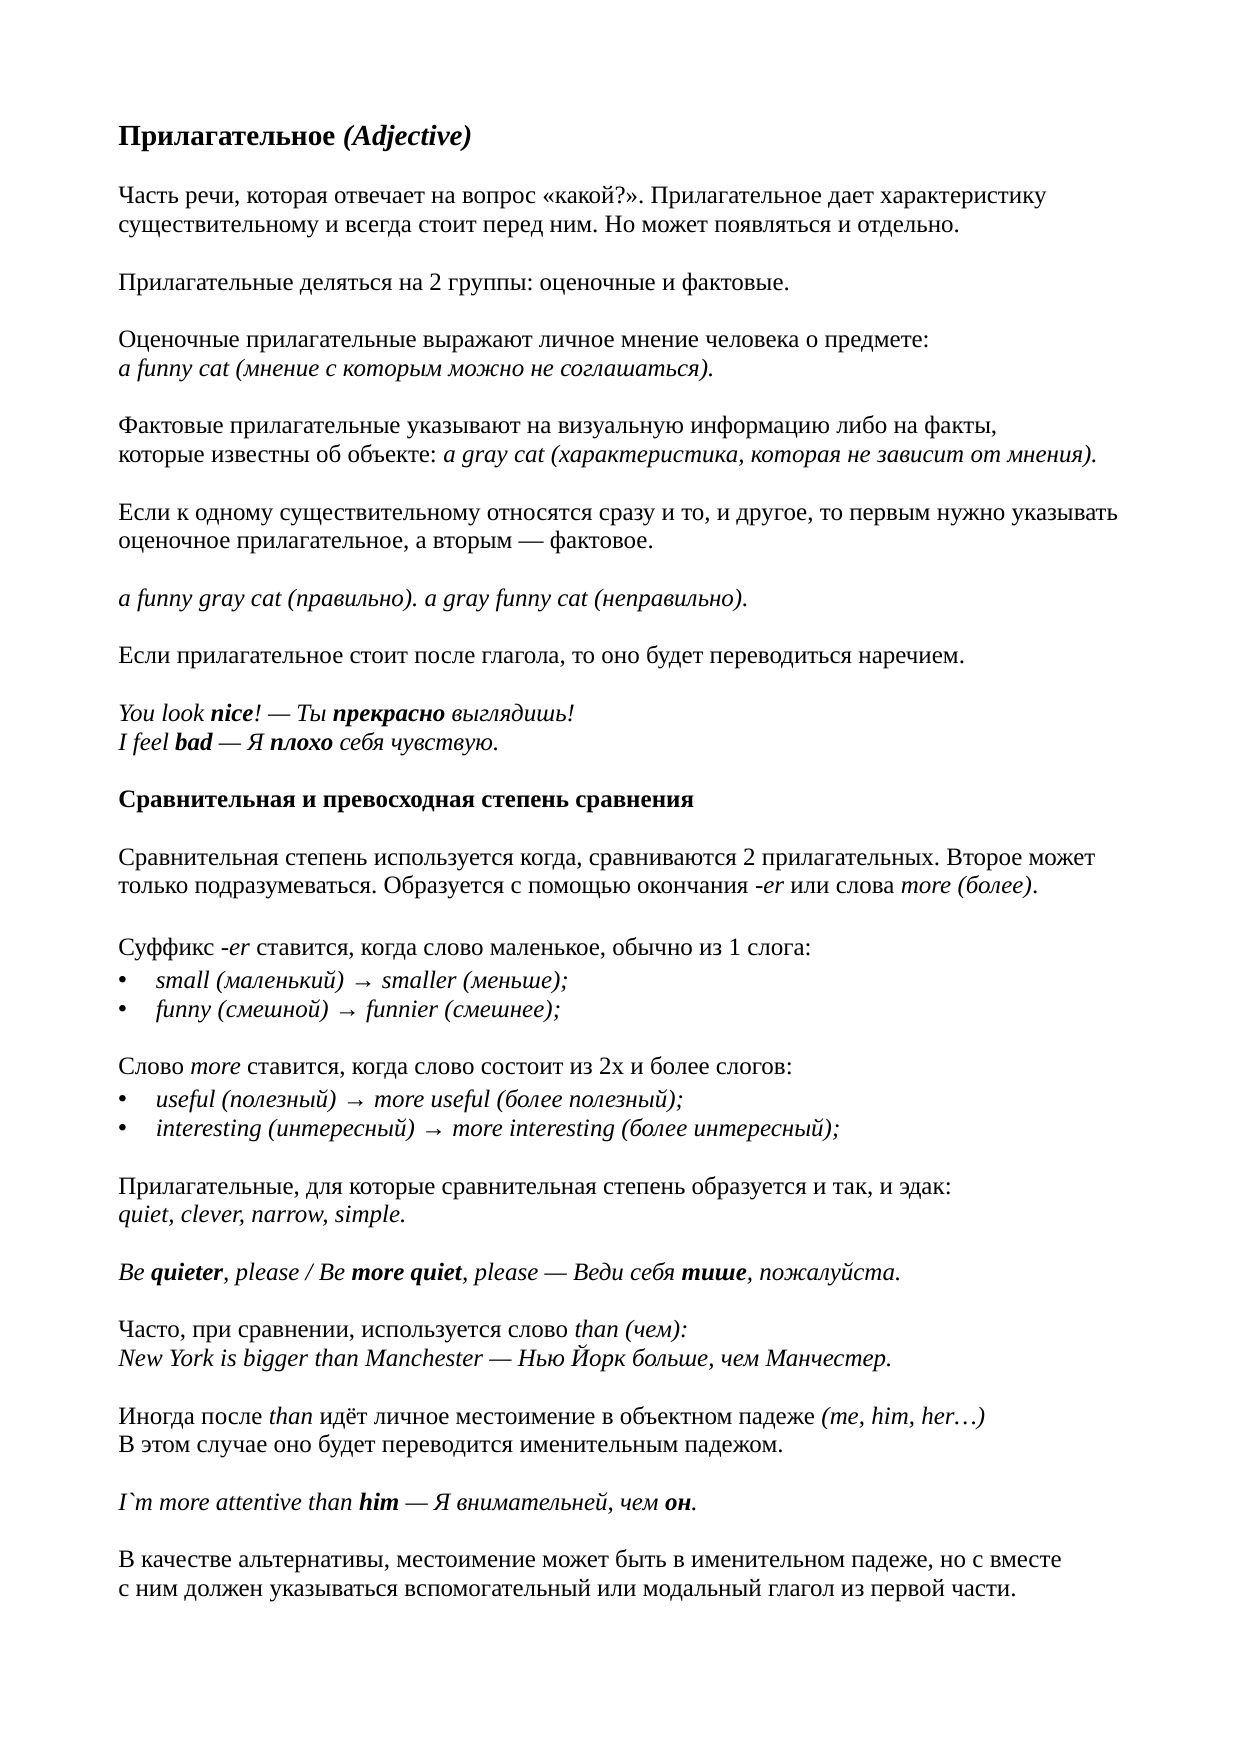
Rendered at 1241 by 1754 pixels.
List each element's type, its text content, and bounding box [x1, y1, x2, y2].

text Часто, при сравнении, используется слово than (чем): [118, 1314, 1122, 1343]
text a funny cat (мнение с которым можно не соглашаться). [118, 353, 1122, 382]
text a funny gray cat (правильно). a gray funny cat (неправильно). [118, 583, 1122, 612]
text I feel bad — Я плохо себя чувствую. [118, 727, 1122, 755]
text I`m more attentive than him — Я внимательней, чем он. [118, 1487, 1122, 1516]
text Слово more ставится, когда слово состоит из 2х и более слогов: [118, 1051, 1122, 1080]
text В этом случае оно будет переводится именительным падежом. [118, 1429, 1122, 1458]
text Часть речи, которая отвечает на вопрос «какой?». Прилагательное дает характеристику существительному и всегда стоит перед ним. Но может появляться и отдельно. [118, 180, 1122, 238]
text Be quieter, please / Be more quiet, please — Веди себя тише, пожалуйста. [118, 1257, 1122, 1286]
text Если к одному существительному относятся сразу и то, и другое, то первым нужно указывать оценочное прилагательное, а вторым — фактовое. [118, 497, 1122, 554]
text Иногда после than идёт личное местоимение в объектном падеже (me, him, her…) [118, 1401, 1122, 1429]
list interesting (интересный) → more interesting (более интересный); [118, 1113, 1122, 1142]
text Прилагательное (Adjective) [118, 118, 1122, 152]
list small (маленький) → smaller (меньше); [118, 965, 1122, 994]
text Фактовые прилагательные указывают на визуальную информацию либо на факты, [118, 410, 1122, 439]
text которые известны об объекте: a gray cat (характеристика, которая не зависит от мнения). [118, 439, 1122, 468]
text New York is bigger than Manchester — Нью Йорк больше, чем Манчестер. [118, 1343, 1122, 1372]
text Сравнительная и превосходная степень сравнения [118, 784, 1122, 813]
text Прилагательные деляться на 2 группы: оценочные и фактовые. [118, 267, 1122, 295]
text Оценочные прилагательные выражают личное мнение человека о предмете: [118, 324, 1122, 353]
text с ним должен указываться вспомогательный или модальный глагол из первой части. [118, 1573, 1122, 1602]
list funny (смешной) → funnier (смешнее); [118, 994, 1122, 1023]
text quiet, clever, narrow, simple. [118, 1199, 1122, 1228]
list useful (полезный) → more useful (более полезный); [118, 1084, 1122, 1113]
text В качестве альтернативы, местоимение может быть в именительном падеже, но с вместе [118, 1544, 1122, 1573]
text Суффикс -er ставится, когда слово маленькое, обычно из 1 слога: [118, 932, 1122, 961]
text Сравнительная степень используется когда, сравниваются 2 прилагательных. Второе может только подразумеваться. Образуется с помощью окончания -er или слова more (более). [118, 842, 1122, 899]
text Если прилагательное стоит после глагола, то оно будет переводиться наречием. [118, 640, 1122, 669]
text Прилагательные, для которые сравнительная степень образуется и так, и эдак: [118, 1171, 1122, 1199]
text You look nice! — Ты прекрасно выглядишь! [118, 698, 1122, 727]
